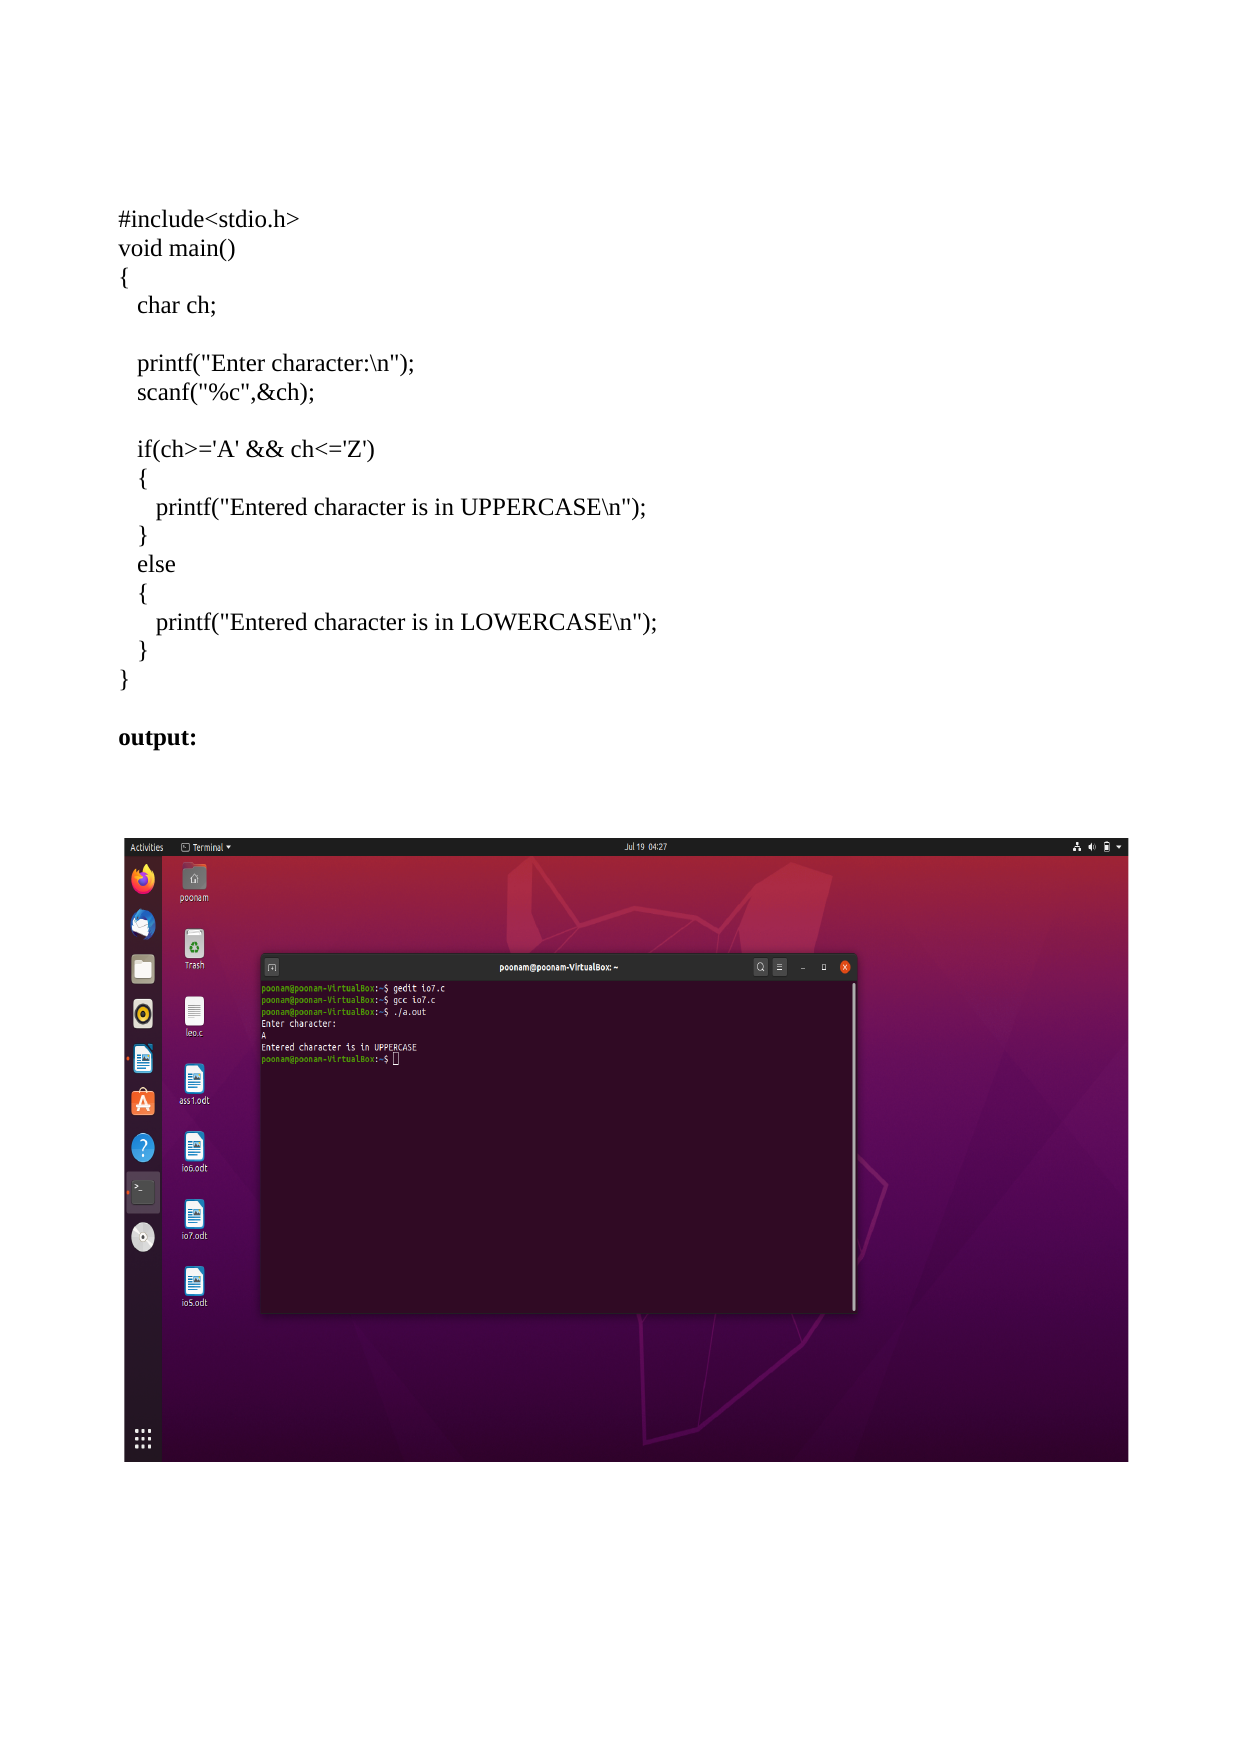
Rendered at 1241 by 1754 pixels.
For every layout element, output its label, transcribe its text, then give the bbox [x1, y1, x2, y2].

text { [118, 262, 1122, 291]
text { [118, 578, 1122, 607]
text printf("Enter character:\n"); [118, 348, 1122, 377]
text } [118, 636, 1122, 664]
text } [118, 521, 1122, 549]
text #include<stdio.h> [118, 204, 1122, 233]
picture [124, 838, 1129, 1462]
text void main() [118, 233, 1122, 262]
text if(ch>='A' && ch<='Z') [118, 434, 1122, 463]
text else [118, 549, 1122, 578]
text { [118, 463, 1122, 492]
text printf("Entered character is in LOWERCASE\n"); [118, 607, 1122, 636]
text output: [118, 722, 1122, 751]
text printf("Entered character is in UPPERCASE\n"); [118, 492, 1122, 521]
text char ch; [118, 291, 1122, 319]
text scanf("%c",&ch); [118, 377, 1122, 406]
text } [118, 664, 1122, 693]
